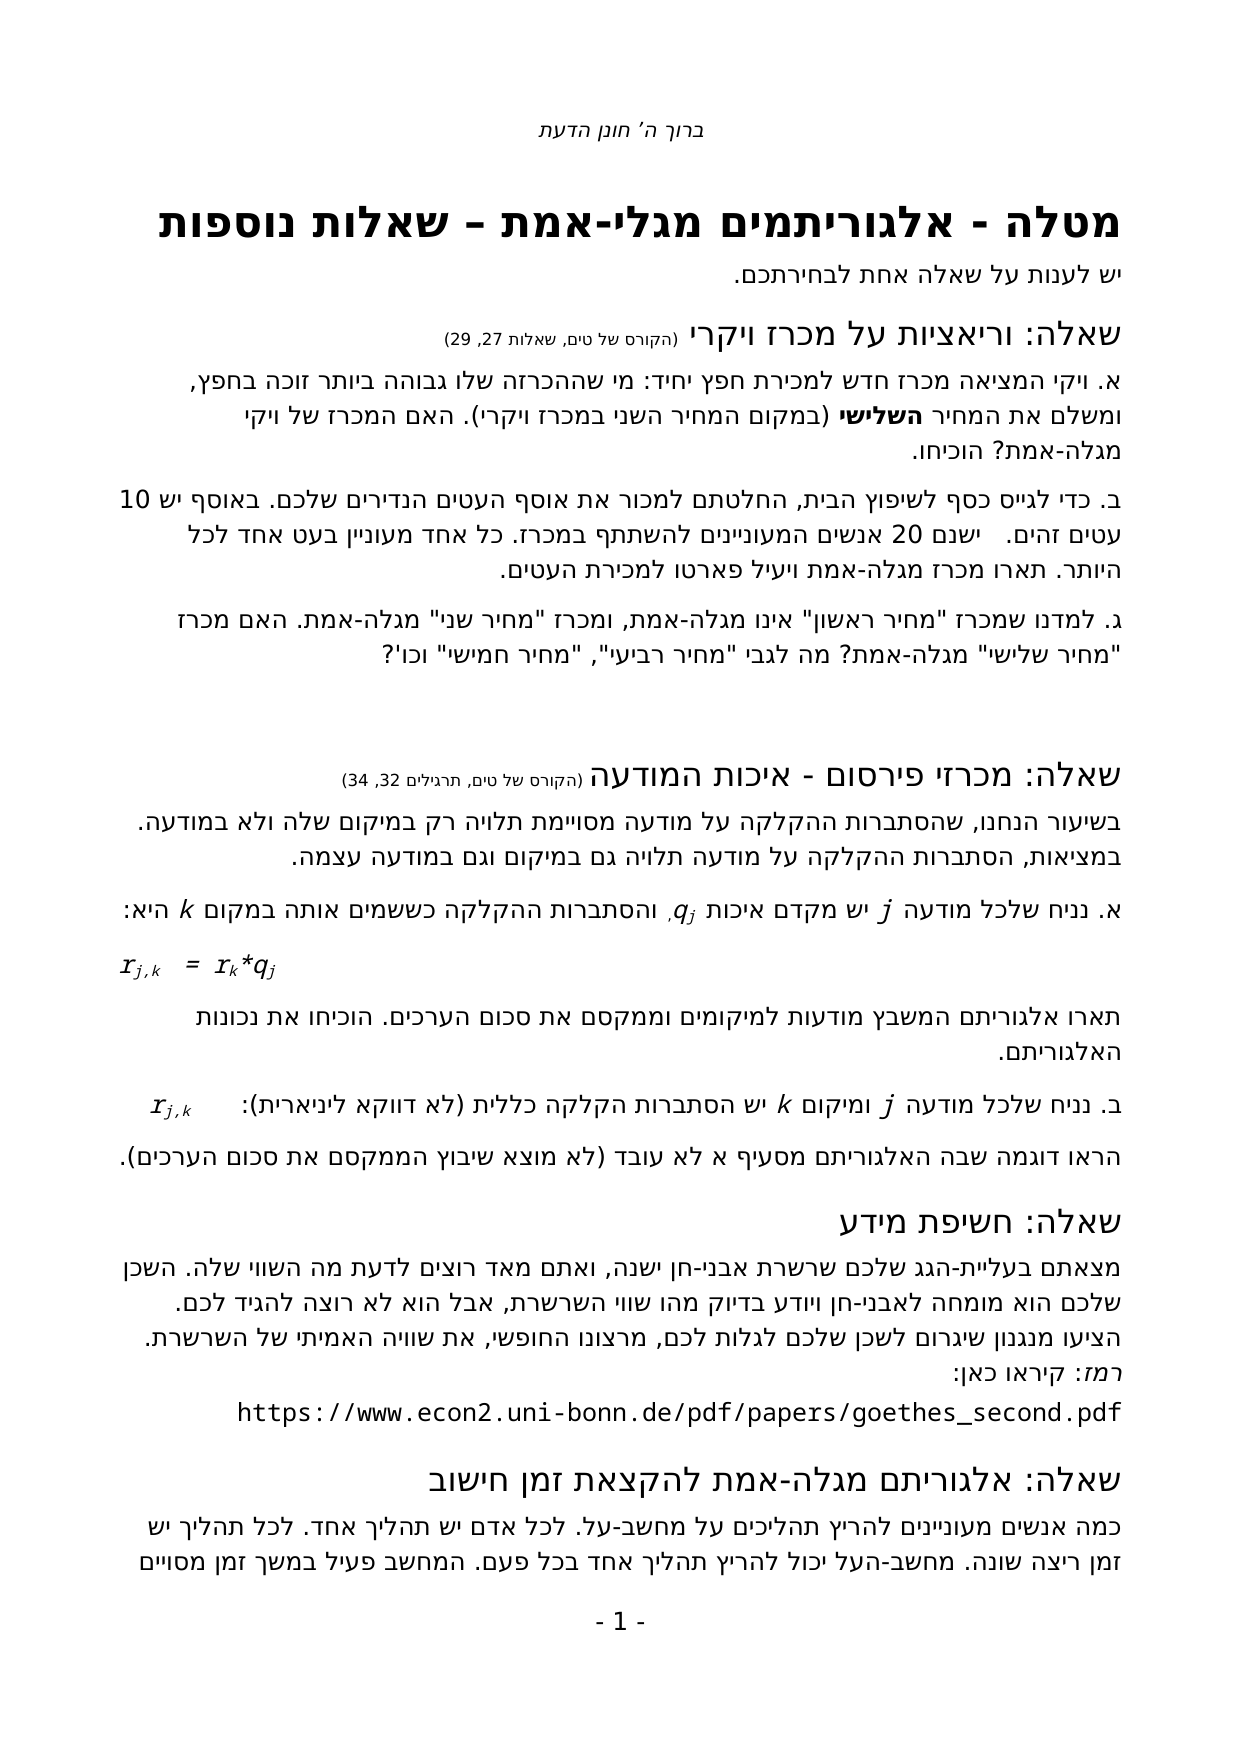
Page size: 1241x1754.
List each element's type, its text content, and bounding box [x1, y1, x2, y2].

text מצאתם בעליית-הגג שלכם שרשרת אבני-חן ישנה, ואתם מאד רוצים לדעת מה השווי שלה. השכן שלכם הוא מומחה לאבני-חן ויודע בדיוק מהו שווי השרשרת, אבל הוא לא רוצה להגיד לכם. הציעו מנגנון שיגרום לשכן שלכם לגלות לכם, מרצונו החופשי, את שוויה האמיתי של השרשרת. רמז: קיראו כאן: https://www.econ2.uni-bonn.de/pdf/papers/goethes_second.pdf [118, 1253, 1122, 1428]
text ב. כדי לגייס כסף לשיפוץ הבית, החלטתם למכור את אוסף העטים הנדירים שלכם. באוסף יש 10 עטים זהים. ישנם 20 אנשים המעוניינים להשתתף במכרז. כל אחד מעוניין בעט אחד לכל היותר. תארו מכרז מגלה-אמת ויעיל פארטו למכירת העטים. [118, 485, 1122, 584]
text הראו דוגמה שבה האלגוריתם מסעיף א לא עובד (לא מוצא שיבוץ הממקסם את סכום הערכים). [118, 1142, 1122, 1171]
text rj,k = rk*qj [118, 947, 1122, 981]
text א. נניח שלכל מודעה j יש מקדם איכות qj, והסתברות ההקלקה כששמים אותה במקום k היא: [118, 891, 1122, 925]
subtitle שאלה: אלגוריתם מגלה-אמת להקצאת זמן חישוב [118, 1460, 1122, 1499]
subtitle שאלה: חשיפת מידע [118, 1202, 1122, 1241]
text יש לענות על שאלה אחת לבחירתכם. [118, 260, 1122, 289]
subtitle שאלה: מכרזי פירסום - איכות המודעה (הקורס של טים, תרגילים 32, 34) [118, 755, 1122, 794]
text ג. למדנו שמכרז "מחיר ראשון" אינו מגלה-אמת, ומכרז "מחיר שני" מגלה-אמת. האם מכרז "מחיר שלישי" מגלה-אמת? מה לגבי "מחיר רביעי", "מחיר חמישי" וכו'? [118, 605, 1122, 669]
text ב. נניח שלכל מודעה j ומיקום k יש הסתברות הקלקה כללית (לא דווקא ליניארית): rj,k [118, 1087, 1122, 1121]
subtitle מטלה - אלגוריתמים מגלי-אמת – שאלות נוספות [118, 197, 1122, 248]
text בשיעור הנחנו, שהסתברות ההקלקה על מודעה מסויימת תלויה רק במיקום שלה ולא במודעה. במציאות, הסתברות ההקלקה על מודעה תלויה גם במיקום וגם במודעה עצמה. [118, 807, 1122, 871]
subtitle שאלה: וריאציות על מכרז ויקרי (הקורס של טים, שאלות 27, 29) [118, 314, 1122, 353]
text א. ויקי המציאה מכרז חדש למכירת חפץ יחיד: מי שההכרזה שלו גבוהה ביותר זוכה בחפץ, ומשלם את המחיר השלישי (במקום המחיר השני במכרז ויקרי). האם המכרז של ויקי מגלה-אמת? הוכיחו. [118, 366, 1122, 465]
text כמה אנשים מעוניינים להריץ תהליכים על מחשב-על. לכל אדם יש תהליך אחד. לכל תהליך יש זמן ריצה שונה. מחשב-העל יכול להריץ תהליך אחד בכל פעם. המחשב פעיל במשך זמן מסויים (נניח 10 שעות) אבל זמן-הריצה הכולל של כל התהליכים הוא גדול יותר, כך שלא כל התהליכים יוכלו לרוץ. מנהל המערכת רוצה לתזמן את התהליכים (באופן סדרתי) כך שמספר התהליכים הכולל יהיה הגדול ביותר. [118, 1512, 1122, 1576]
text תארו אלגוריתם המשבץ מודעות למיקומים וממקסם את סכום הערכים. הוכיחו את נכונות האלגוריתם. [118, 1002, 1122, 1066]
